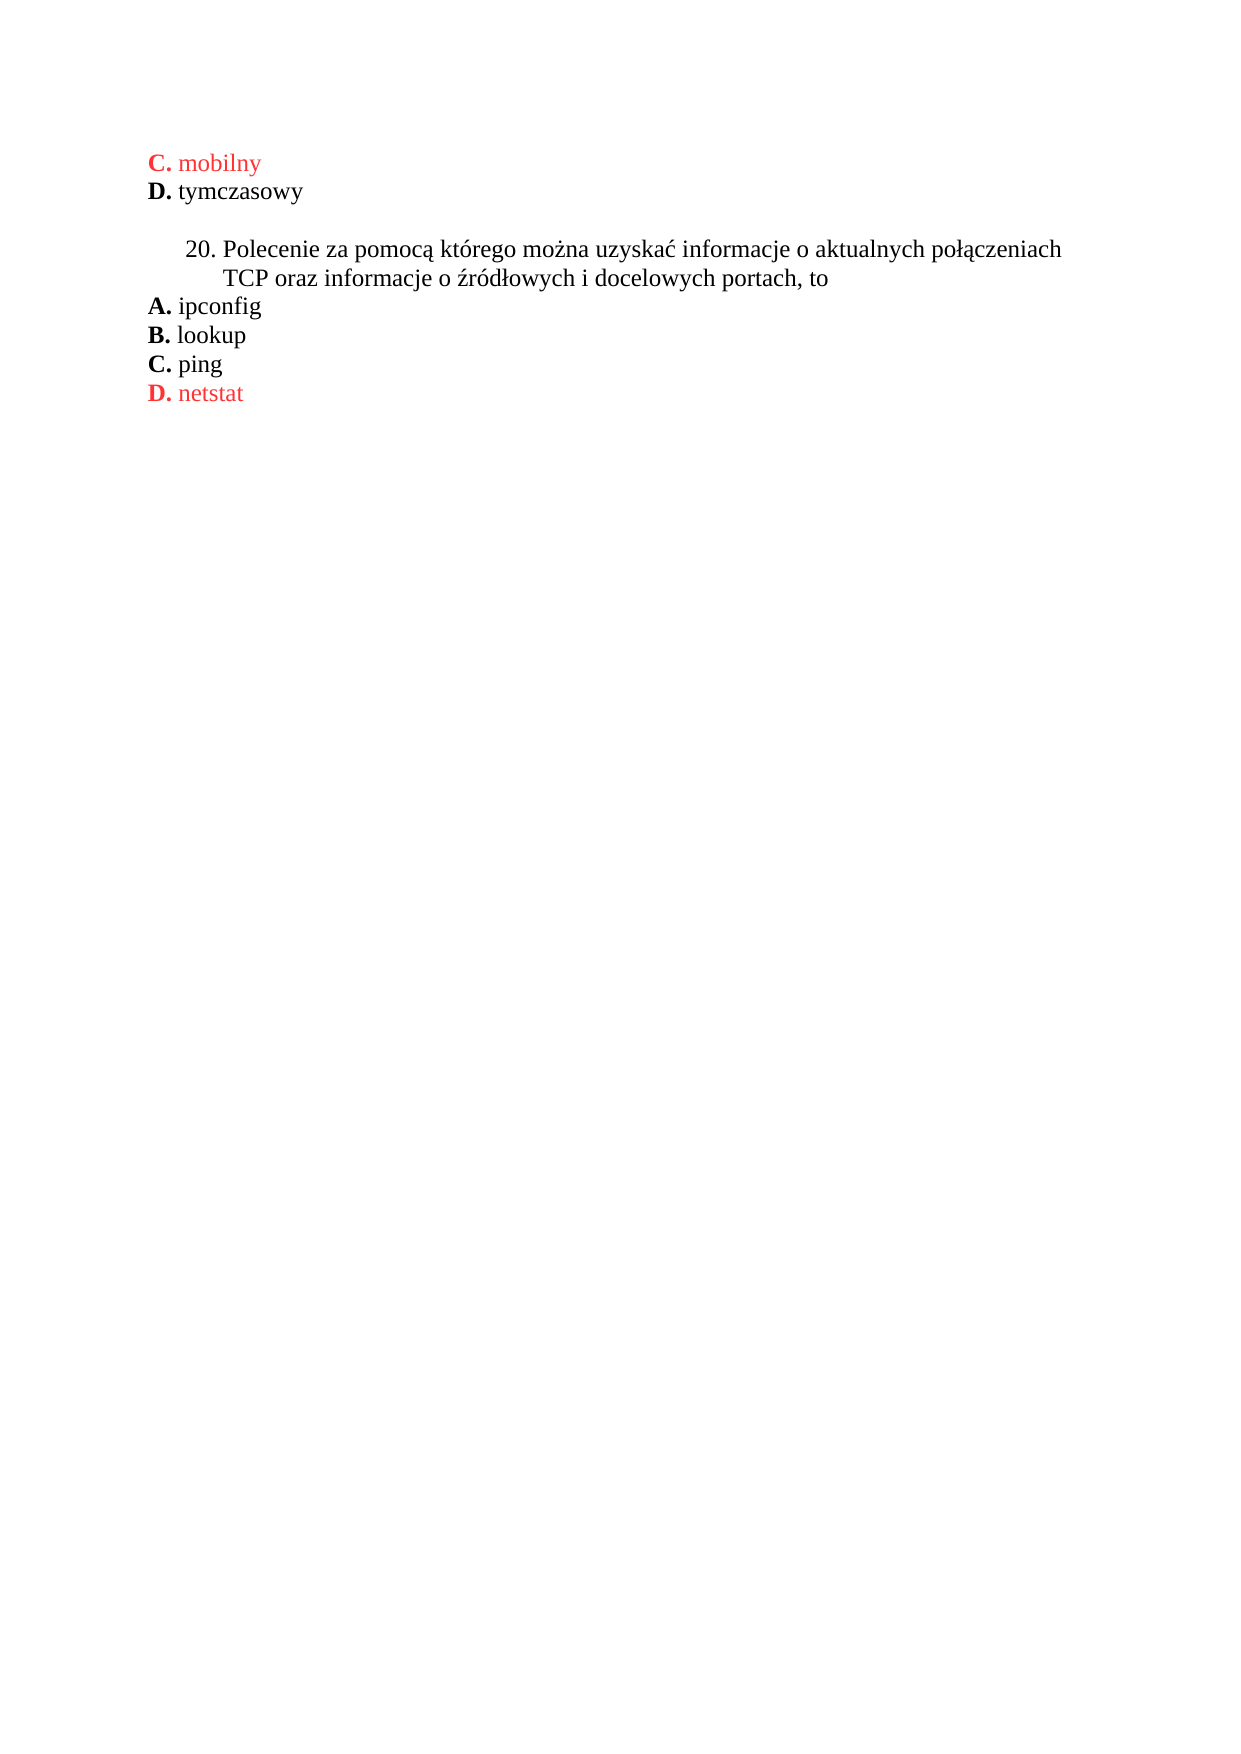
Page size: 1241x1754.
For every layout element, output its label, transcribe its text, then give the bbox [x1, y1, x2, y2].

text D. netstat [148, 378, 1093, 406]
text D. tymczasowy [148, 176, 1093, 205]
text B. lookup [148, 320, 1093, 349]
list Polecenie za pomocą którego można uzyskać informacje o aktualnych połączeniach TCP oraz informacje o źródłowych i docelowych portach, to [185, 234, 1093, 291]
text C. ping [148, 349, 1093, 378]
text A. ipconfig [148, 291, 1093, 320]
text C. mobilny [148, 148, 1093, 176]
